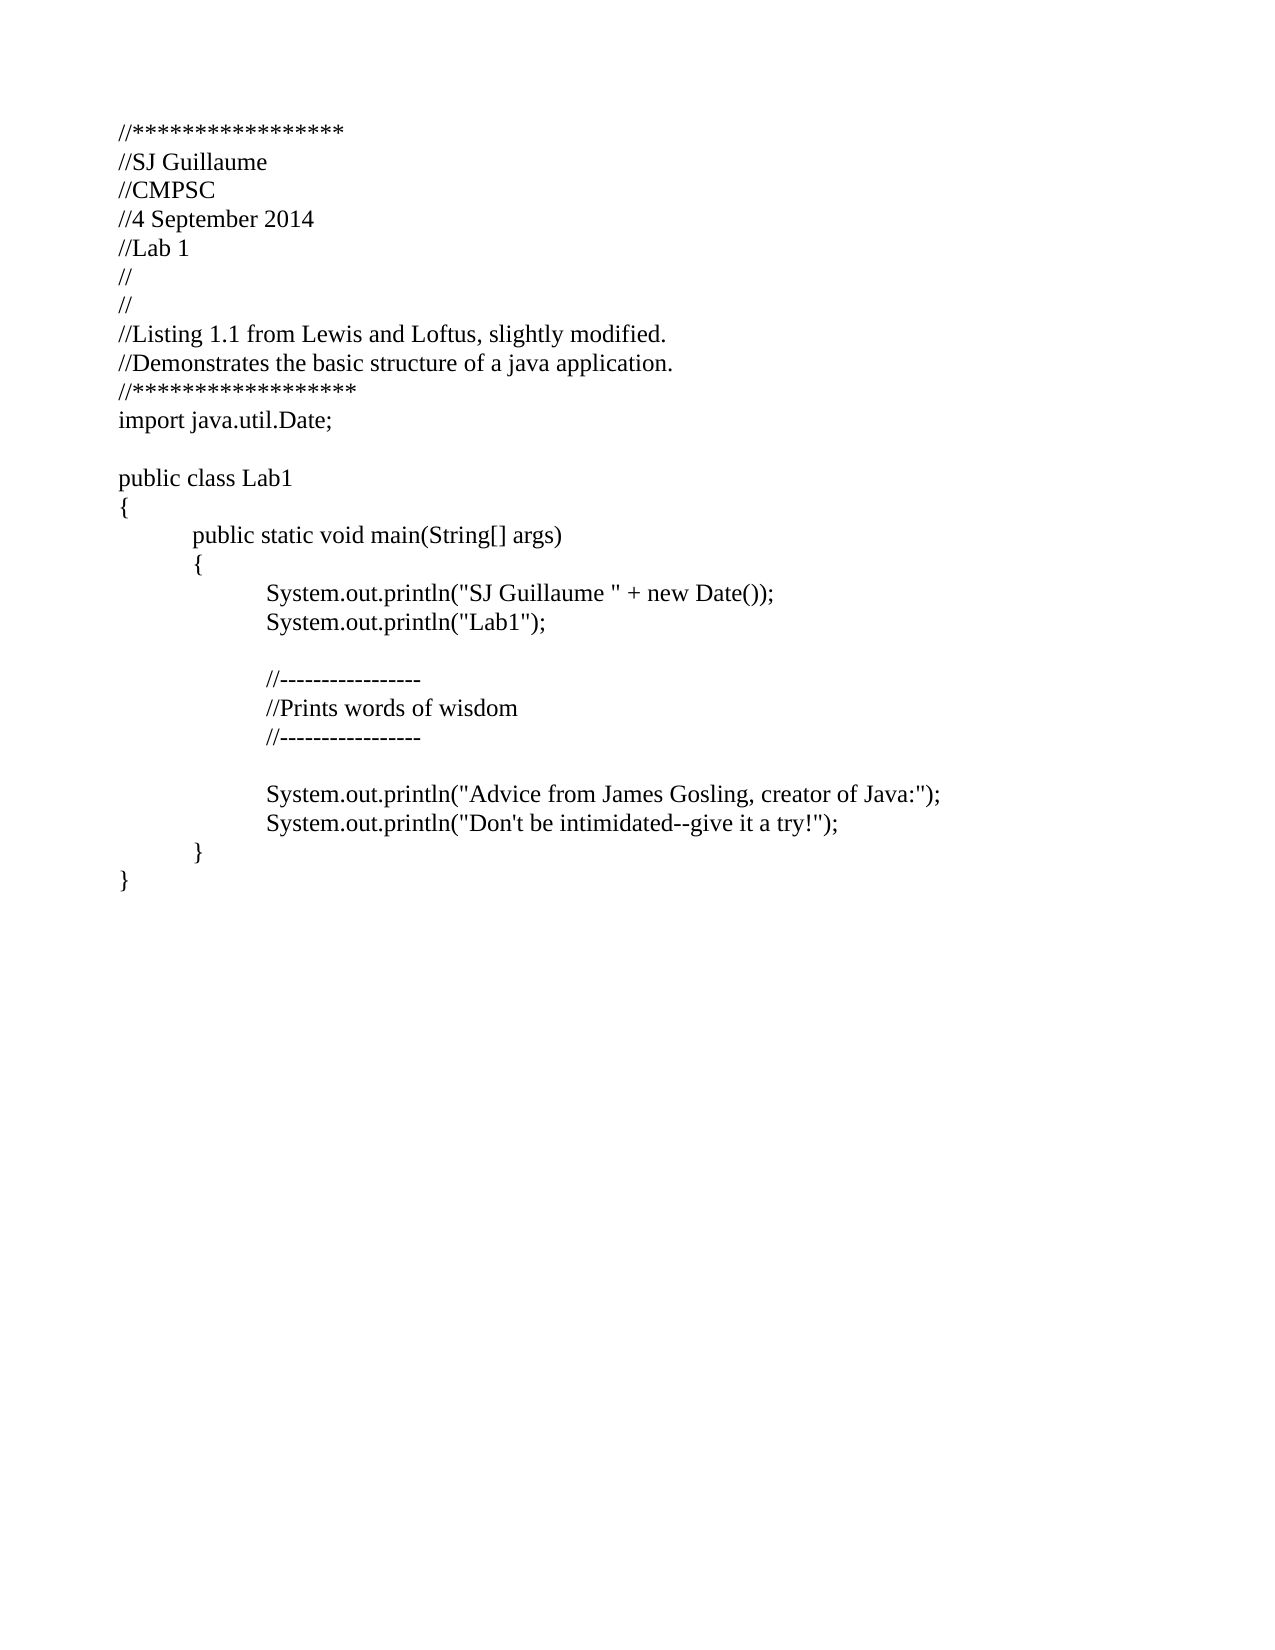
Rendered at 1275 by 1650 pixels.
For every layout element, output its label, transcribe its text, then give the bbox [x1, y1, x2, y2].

text //Demonstrates the basic structure of a java application. [118, 348, 1157, 377]
text System.out.println("Don't be intimidated--give it a try!"); [118, 808, 1157, 837]
text public static void main(String[] args) [118, 521, 1157, 549]
text public class Lab1 [118, 463, 1157, 492]
text //CMPSC [118, 176, 1157, 204]
text //----------------- [118, 722, 1157, 751]
text { [118, 492, 1157, 521]
text // [118, 262, 1157, 291]
text //4 September 2014 [118, 204, 1157, 233]
text System.out.println("Advice from James Gosling, creator of Java:"); [118, 779, 1157, 808]
text } [118, 866, 1157, 894]
text //Prints words of wisdom [118, 693, 1157, 722]
text //****************** [118, 377, 1157, 406]
text //SJ Guillaume [118, 147, 1157, 176]
text { [118, 549, 1157, 578]
text //----------------- [118, 664, 1157, 693]
text //Lab 1 [118, 233, 1157, 262]
text //Listing 1.1 from Lewis and Loftus, slightly modified. [118, 319, 1157, 348]
text //***************** [118, 118, 1157, 147]
text System.out.println("Lab1"); [118, 607, 1157, 636]
text // [118, 291, 1157, 319]
text } [118, 837, 1157, 866]
text import java.util.Date; [118, 406, 1157, 434]
text System.out.println("SJ Guillaume " + new Date()); [118, 578, 1157, 607]
